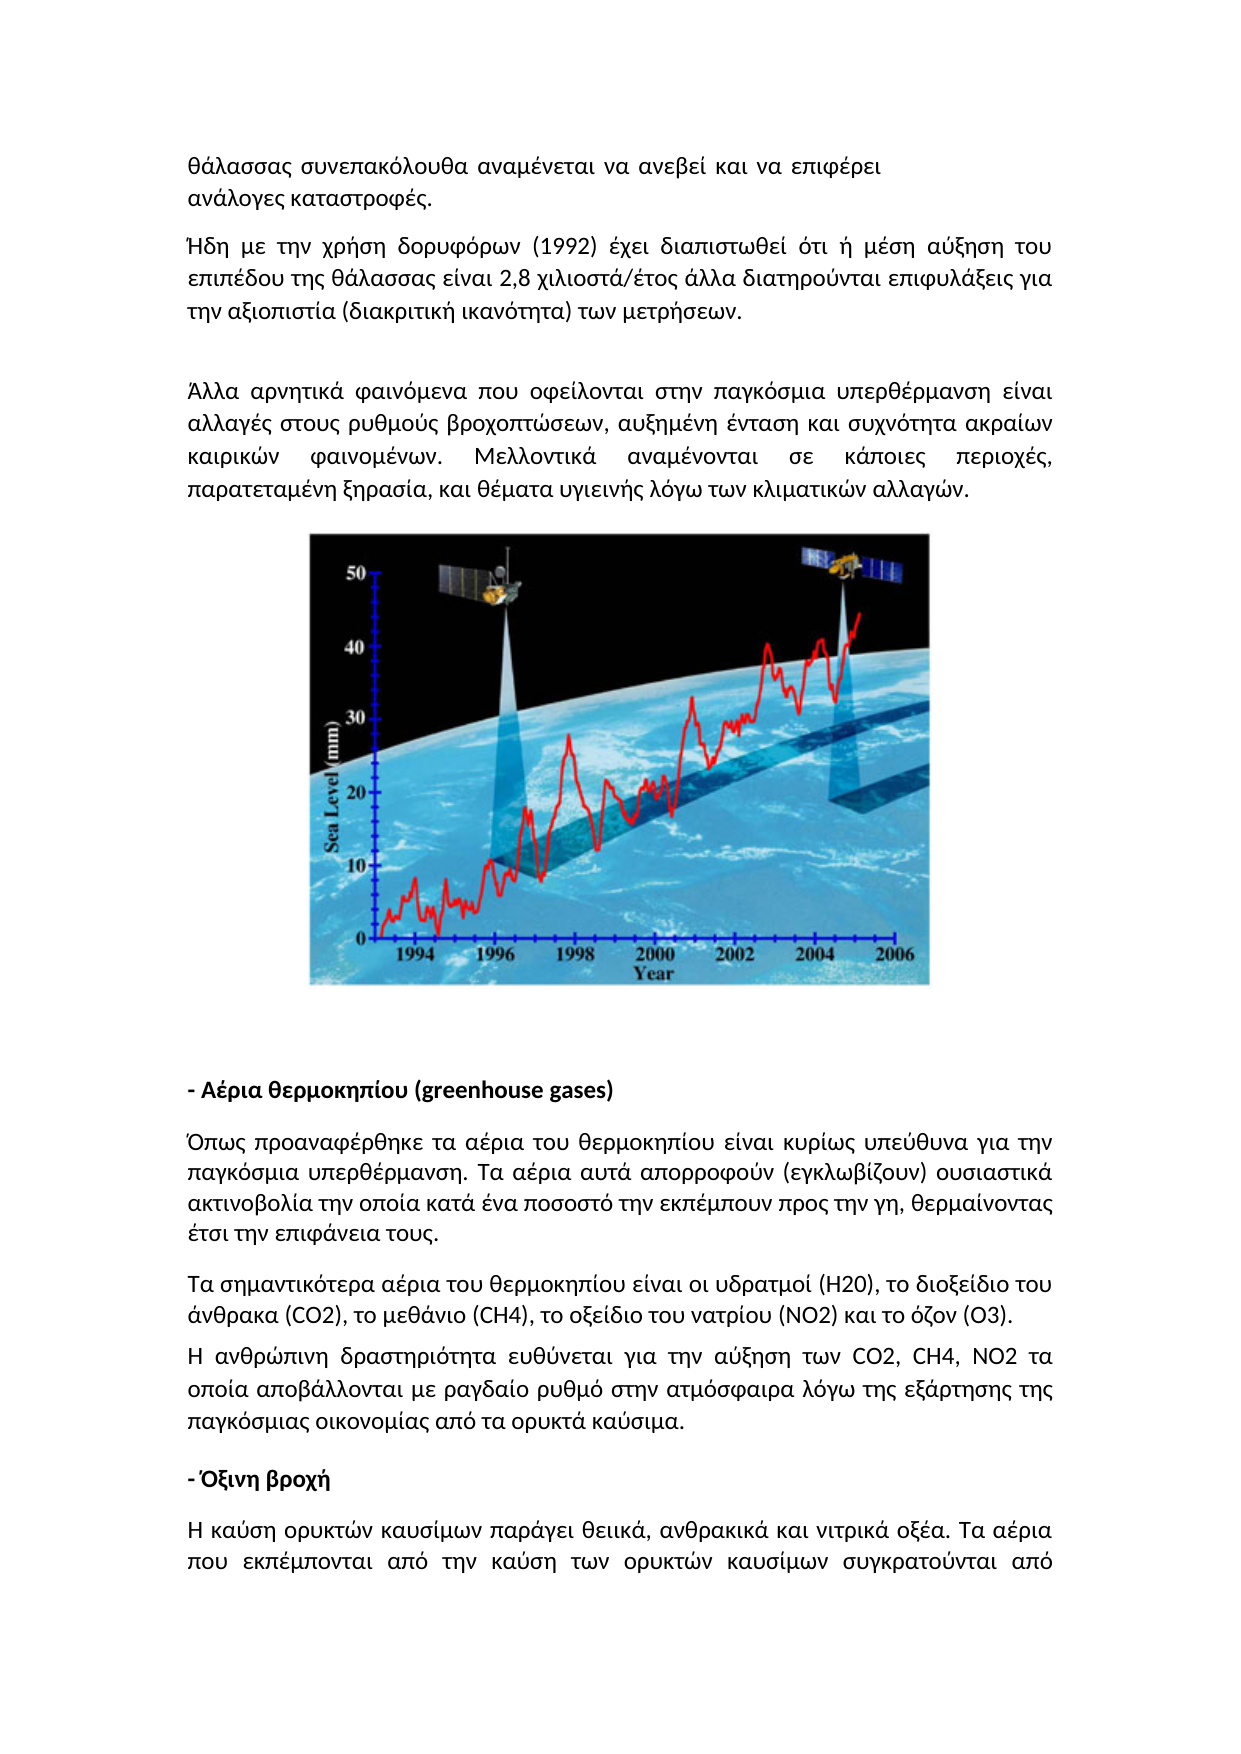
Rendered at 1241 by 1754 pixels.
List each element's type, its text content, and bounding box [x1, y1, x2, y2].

table_cell - Όξινη βροχή Η καύση ορυκτών καυσίμων παράγει θειικά, ανθρακικά και νιτρικά οξέα. Τα αέρια που εκπέμπονται από την καύση των ορυκτών καυσίμων συγκρατούνται από [188, 1453, 1053, 1575]
table_header θάλασσας συνεπακόλουθα αναμένεται να ανεβεί και να επιφέρει ανάλογες καταστροφές. [188, 150, 882, 230]
table_cell [188, 520, 1053, 1017]
table_cell Η ανθρώπινη δραστηριότητα ευθύνεται για την αύξηση των CO2, CΗ4, ΝO2 τα οποία αποβάλλονται με ραγδαίο ρυθμό στην ατμόσφαιρα λόγω της εξάρτησης της παγκόσμιας οικονομίας από τα ορυκτά καύσιμα. [188, 1340, 1053, 1452]
table_cell Άλλα αρνητικά φαινόμενα που οφείλονται στην παγκόσμια υπερθέρμανση είναι αλλαγές στους ρυθμούς βροχοπτώσεων, αυξημένη ένταση και συχνότητα ακραίων καιρικών φαινομένων. Μελλοντικά αναμένονται σε κάποιες περιοχές, παρατεταμένη ξηρασία, και θέματα υγιεινής λόγω των κλιματικών αλλαγών. [188, 342, 1053, 520]
picture [307, 531, 933, 989]
table_cell - Αέρια θερμοκηπίου (greenhouse gases) Όπως προαναφέρθηκε τα αέρια του θερμοκηπίου είναι κυρίως υπεύθυνα για την παγκόσμια υπερθέρμανση. Τα αέρια αυτά απορροφούν (εγκλωβίζουν) ουσιαστικά ακτινοβολία την οποία κατά ένα ποσοστό την εκπέμπουν προς την γη, θερμαίνοντας έτσι την επιφάνεια τους. Τα σημαντικότερα αέρια του θερμοκηπίου είναι οι υδρατμοί (Η20), το διοξείδιο του άνθρακα (CO2), το μεθάνιο (CΗ4), το οξείδιο του νατρίου (ΝO2) και το όζον (O3). [188, 1064, 1053, 1340]
table_header [882, 150, 1053, 230]
table_cell Ήδη με την χρήση δορυφόρων (1992) έχει διαπιστωθεί ότι ή μέση αύξηση του επιπέδου της θάλασσας είναι 2,8 χιλιοστά/έτος άλλα διατηρούνται επιφυλάξεις για την αξιοπιστία (διακριτική ικανότητα) των μετρήσεων. [188, 230, 1053, 342]
table_cell [188, 1017, 1053, 1064]
